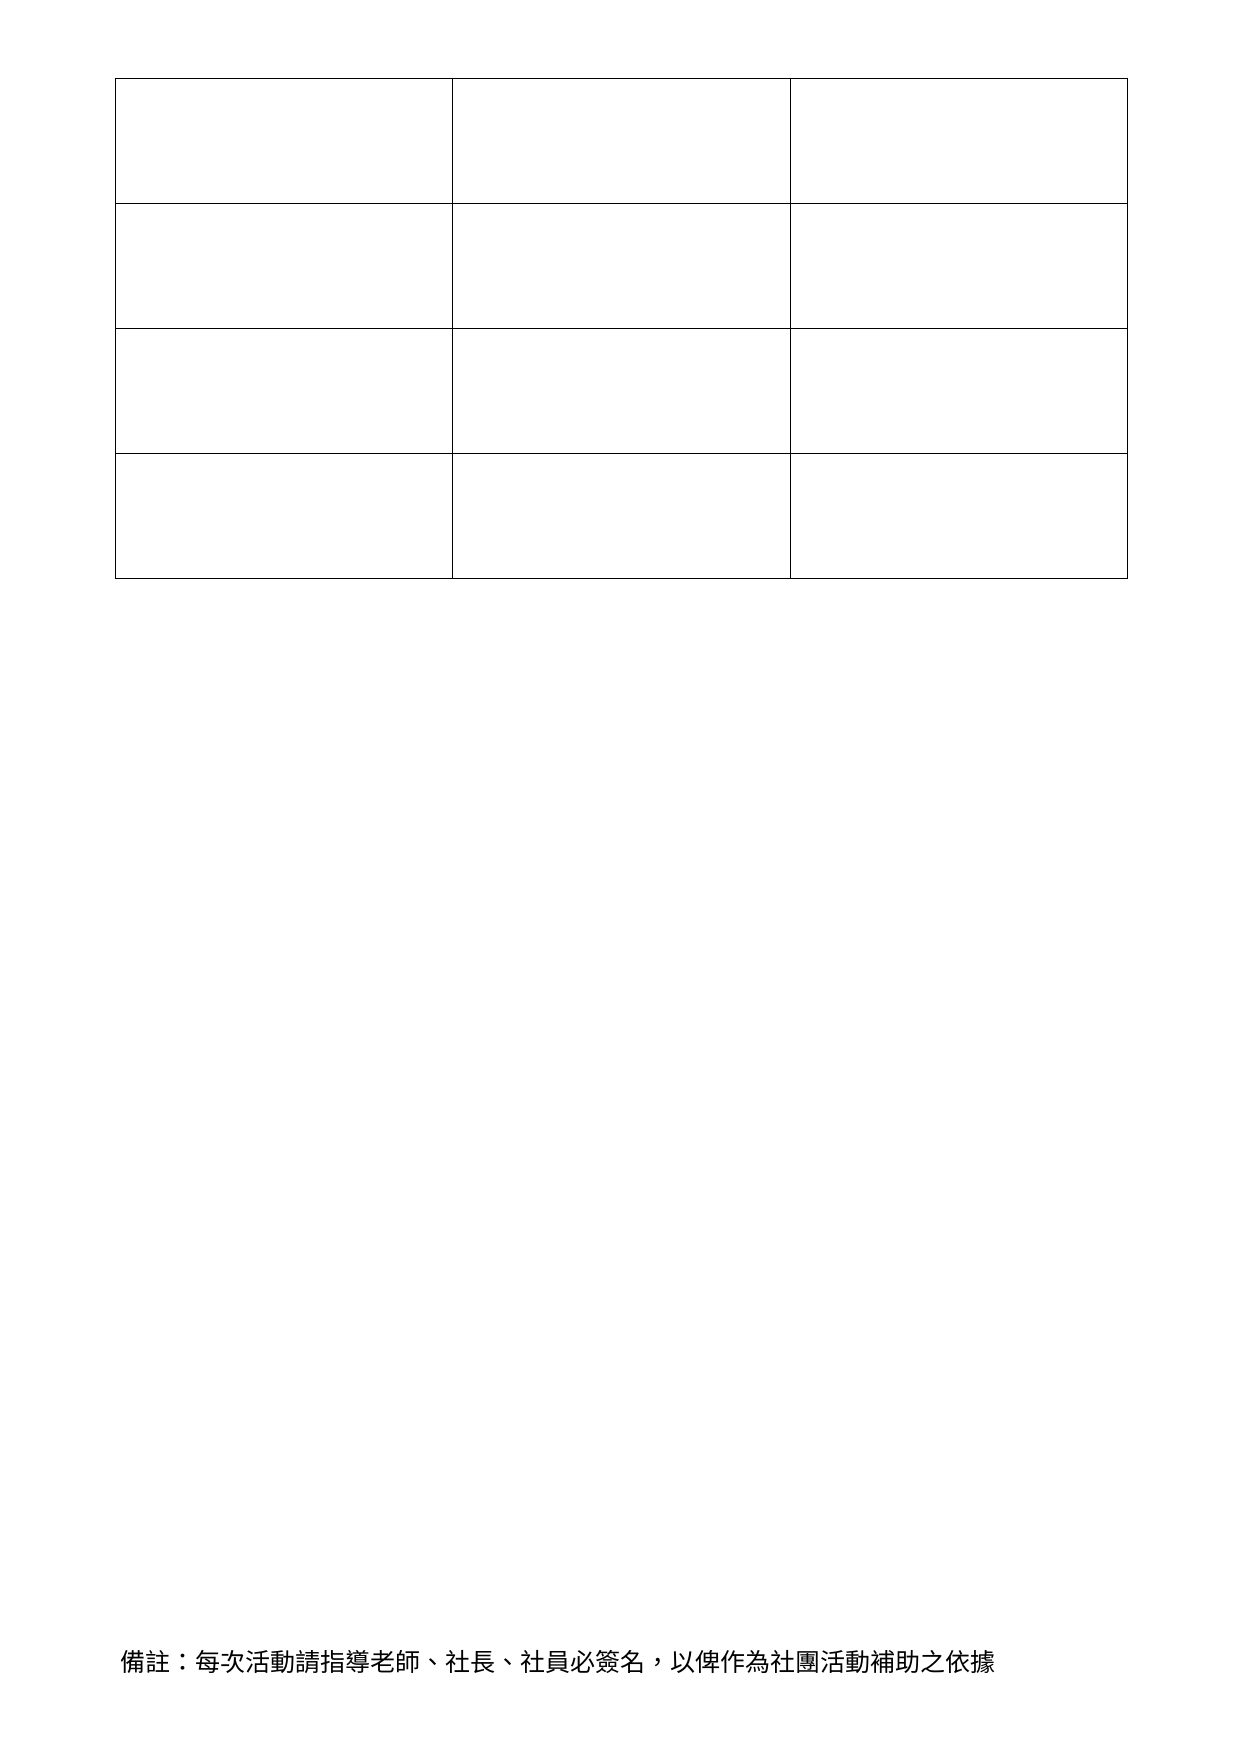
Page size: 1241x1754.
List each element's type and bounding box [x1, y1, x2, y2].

table_cell [116, 79, 452, 203]
table_cell [116, 454, 452, 578]
table_cell [791, 79, 1127, 203]
table_cell [791, 454, 1127, 578]
table_cell [453, 204, 790, 328]
table_cell [116, 204, 452, 328]
table_cell [791, 204, 1127, 328]
table_cell [791, 329, 1127, 453]
table_cell [453, 329, 790, 453]
table_cell [116, 329, 452, 453]
table_cell [453, 79, 790, 203]
table_cell [453, 454, 790, 578]
